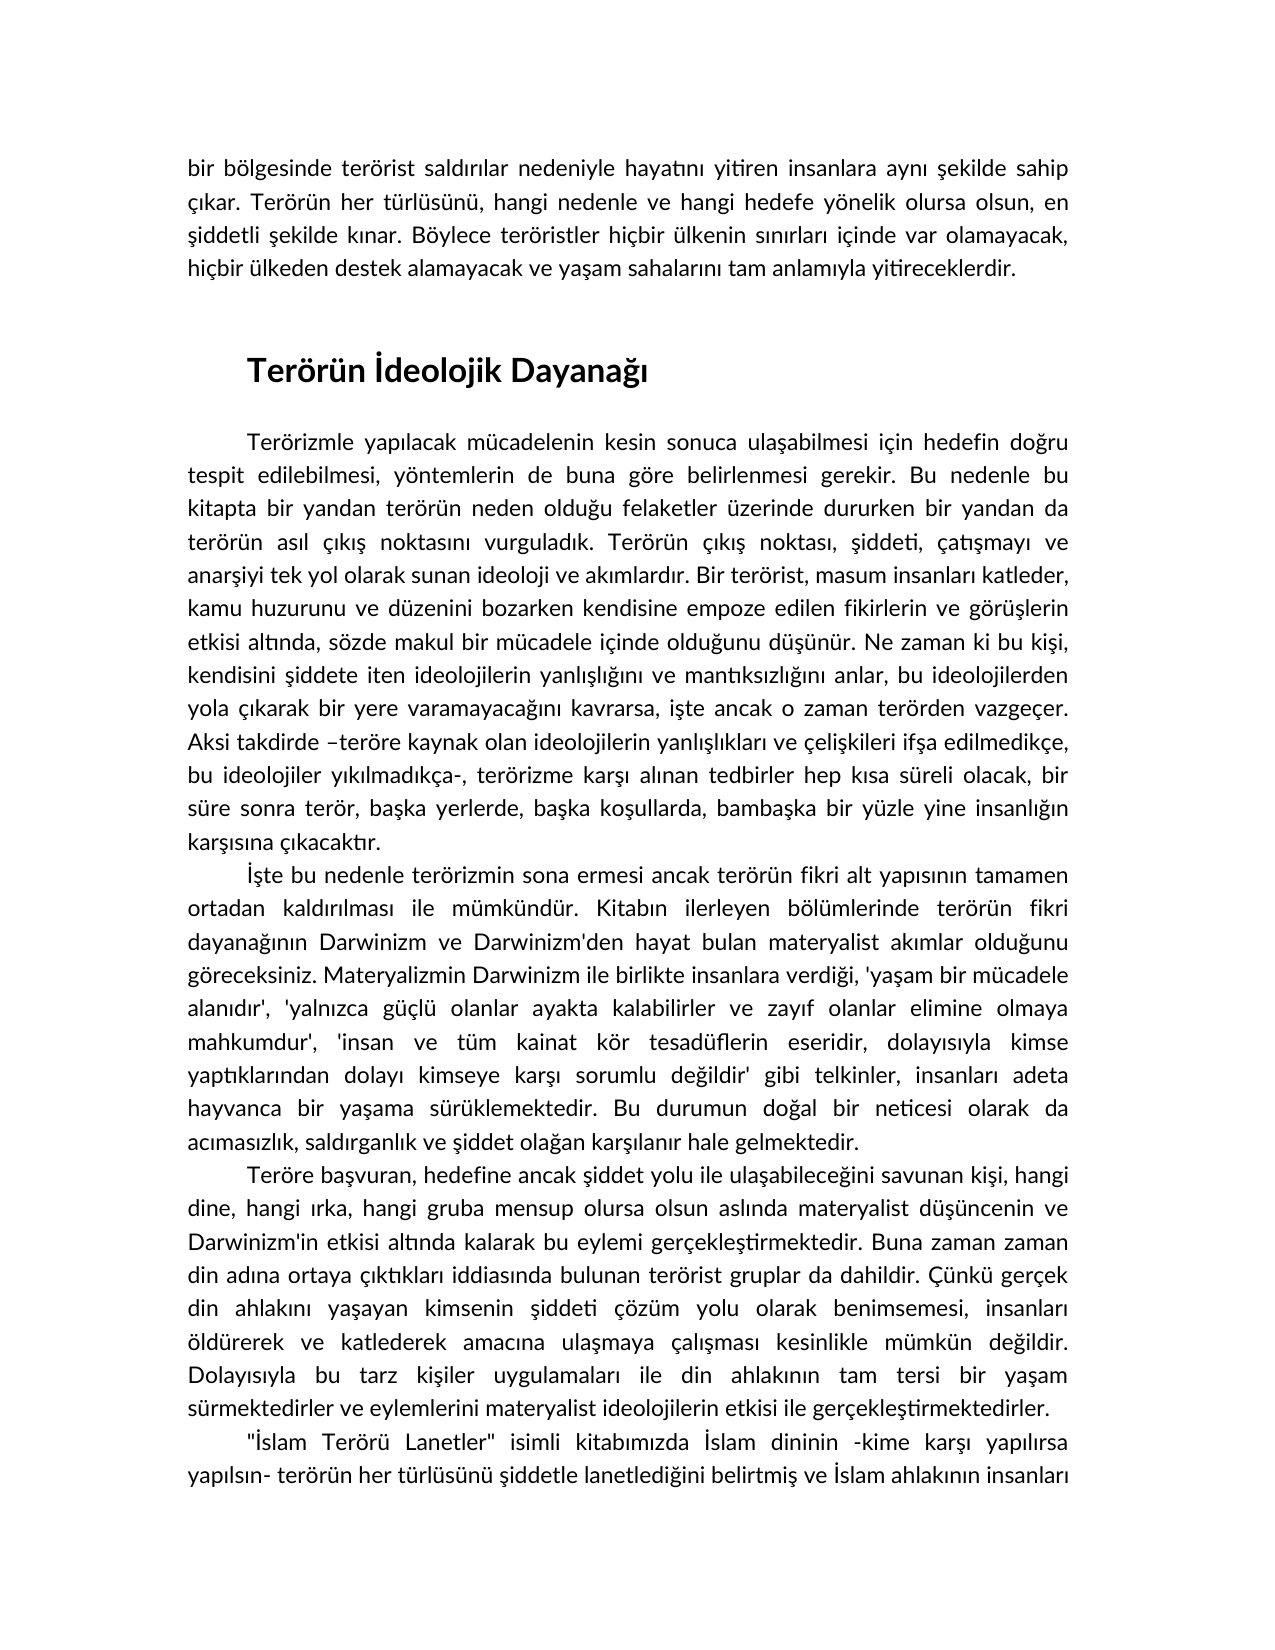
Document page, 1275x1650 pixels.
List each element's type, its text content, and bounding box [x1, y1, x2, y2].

text "İslam Terörü Lanetler" isimli kitabımızda İslam dininin -kime karşı yapılırsa yapılsın- terörün her türlüsünü şiddetle lanetlediğini belirtmiş ve İslam ahlakının insanları [187, 1423, 1070, 1490]
text Teröre başvuran, hedefine ancak şiddet yolu ile ulaşabileceğini savunan kişi, hangi dine, hangi ırka, hangi gruba mensup olursa olsun aslında materyalist düşüncenin ve Darwinizm'in etkisi altında kalarak bu eylemi gerçekleştirmektedir. Buna zaman zaman din adına ortaya çıktıkları iddiasında bulunan terörist gruplar da dahildir. Çünkü gerçek din ahlakını yaşayan kimsenin şiddeti çözüm yolu olarak benimsemesi, insanları öldürerek ve katlederek amacına ulaşmaya çalışması kesinlikle mümkün değildir. Dolayısıyla bu tarz kişiler uygulamaları ile din ahlakının tam tersi bir yaşam sürmektedirler ve eylemlerini materyalist ideolojilerin etkisi ile gerçekleştirmektedirler. [187, 1157, 1070, 1423]
text Terörizmle yapılacak mücadelenin kesin sonuca ulaşabilmesi için hedefin doğru tespit edilebilmesi, yöntemlerin de buna göre belirlenmesi gerekir. Bu nedenle bu kitapta bir yandan terörün neden olduğu felaketler üzerinde dururken bir yandan da terörün asıl çıkış noktasını vurguladık. Terörün çıkış noktası, şiddeti, çatışmayı ve anarşiyi tek yol olarak sunan ideoloji ve akımlardır. Bir terörist, masum insanları katleder, kamu huzurunu ve düzenini bozarken kendisine empoze edilen fikirlerin ve görüşlerin etkisi altında, sözde makul bir mücadele içinde olduğunu düşünür. Ne zaman ki bu kişi, kendisini şiddete iten ideolojilerin yanlışlığını ve mantıksızlığını anlar, bu ideolojilerden yola çıkarak bir yere varamayacağını kavrarsa, işte ancak o zaman terörden vazgeçer. Aksi takdirde –teröre kaynak olan ideolojilerin yanlışlıkları ve çelişkileri ifşa edilmedikçe, bu ideolojiler yıkılmadıkça-, terörizme karşı alınan tedbirler hep kısa süreli olacak, bir süre sonra terör, başka yerlerde, başka koşullarda, bambaşka bir yüzle yine insanlığın karşısına çıkacaktır. [187, 423, 1070, 857]
text Terörün İdeolojik Dayanağı [187, 350, 1070, 390]
text bir bölgesinde terörist saldırılar nedeniyle hayatını yitiren insanlara aynı şekilde sahip çıkar. Terörün her türlüsünü, hangi nedenle ve hangi hedefe yönelik olursa olsun, en şiddetli şekilde kınar. Böylece teröristler hiçbir ülkenin sınırları içinde var olamayacak, hiçbir ülkeden destek alamayacak ve yaşam sahalarını tam anlamıyla yitireceklerdir. [187, 150, 1070, 283]
text İşte bu nedenle terörizmin sona ermesi ancak terörün fikri alt yapısının tamamen ortadan kaldırılması ile mümkündür. Kitabın ilerleyen bölümlerinde terörün fikri dayanağının Darwinizm ve Darwinizm'den hayat bulan materyalist akımlar olduğunu göreceksiniz. Materyalizmin Darwinizm ile birlikte insanlara verdiği, 'yaşam bir mücadele alanıdır', 'yalnızca güçlü olanlar ayakta kalabilirler ve zayıf olanlar elimine olmaya mahkumdur', 'insan ve tüm kainat kör tesadüflerin eseridir, dolayısıyla kimse yaptıklarından dolayı kimseye karşı sorumlu değildir' gibi telkinler, insanları adeta hayvanca bir yaşama sürüklemektedir. Bu durumun doğal bir neticesi olarak da acımasızlık, saldırganlık ve şiddet olağan karşılanır hale gelmektedir. [187, 857, 1070, 1157]
